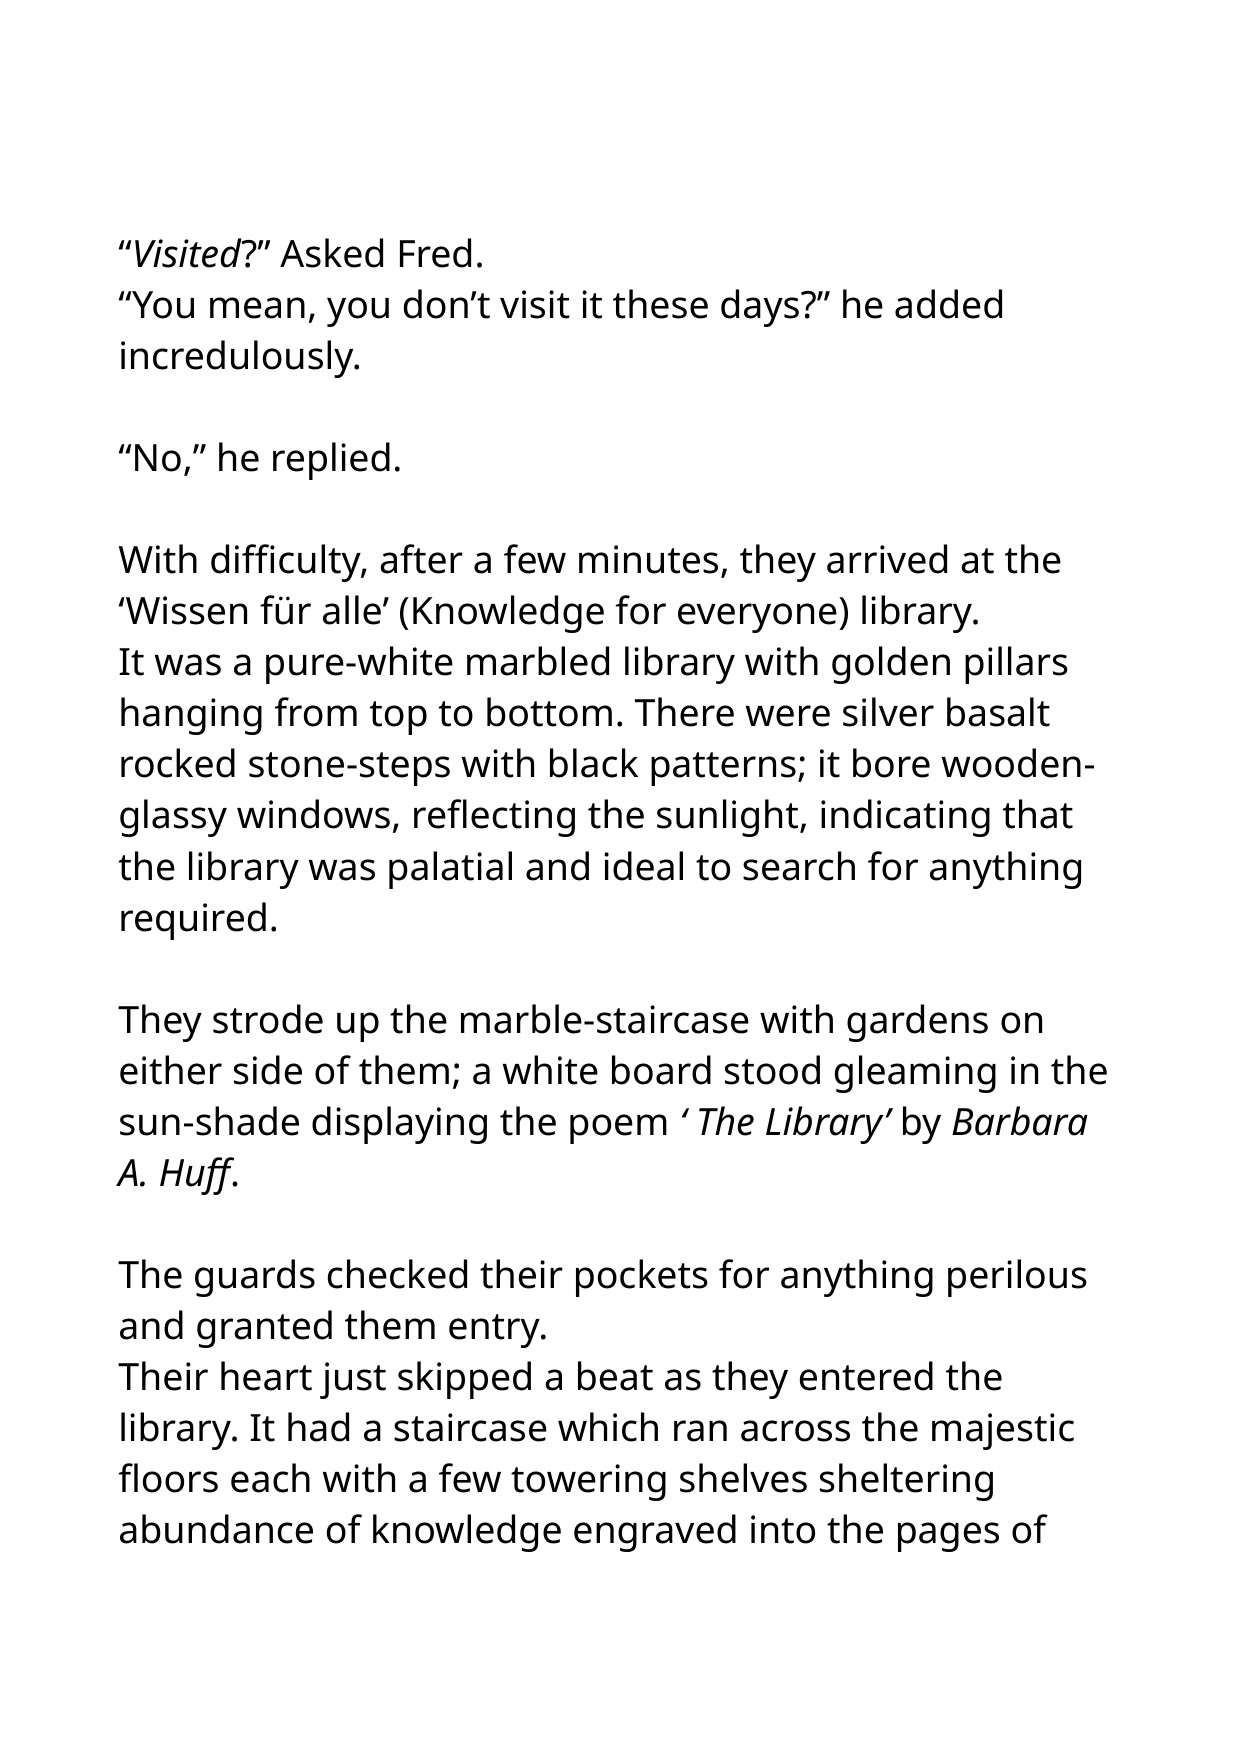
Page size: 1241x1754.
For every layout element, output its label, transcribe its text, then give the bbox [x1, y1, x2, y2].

text The guards checked their pockets for anything perilous and granted them entry. [118, 1248, 1122, 1350]
text Their heart just skipped a beat as they entered the library. It had a staircase which ran across the majestic floors each with a few towering shelves sheltering abundance of knowledge engraved into the pages of [118, 1350, 1122, 1554]
text They strode up the marble-staircase with gardens on either side of them; a white board stood gleaming in the sun-shade displaying the poem ‘ The Library’ by Barbara A. Huff. [118, 993, 1122, 1197]
text “No,” he replied. [118, 432, 1122, 483]
text “Visited?” Asked Fred. [118, 227, 1122, 278]
text It was a pure-white marbled library with golden pillars hanging from top to bottom. There were silver basalt rocked stone-steps with black patterns; it bore wooden-glassy windows, reflecting the sunlight, indicating that the library was palatial and ideal to search for anything required. [118, 636, 1122, 942]
text With difficulty, after a few minutes, they arrived at the ‘Wissen für alle’ (Knowledge for everyone) library. [118, 534, 1122, 636]
text “You mean, you don’t visit it these days?” he added incredulously. [118, 278, 1122, 381]
